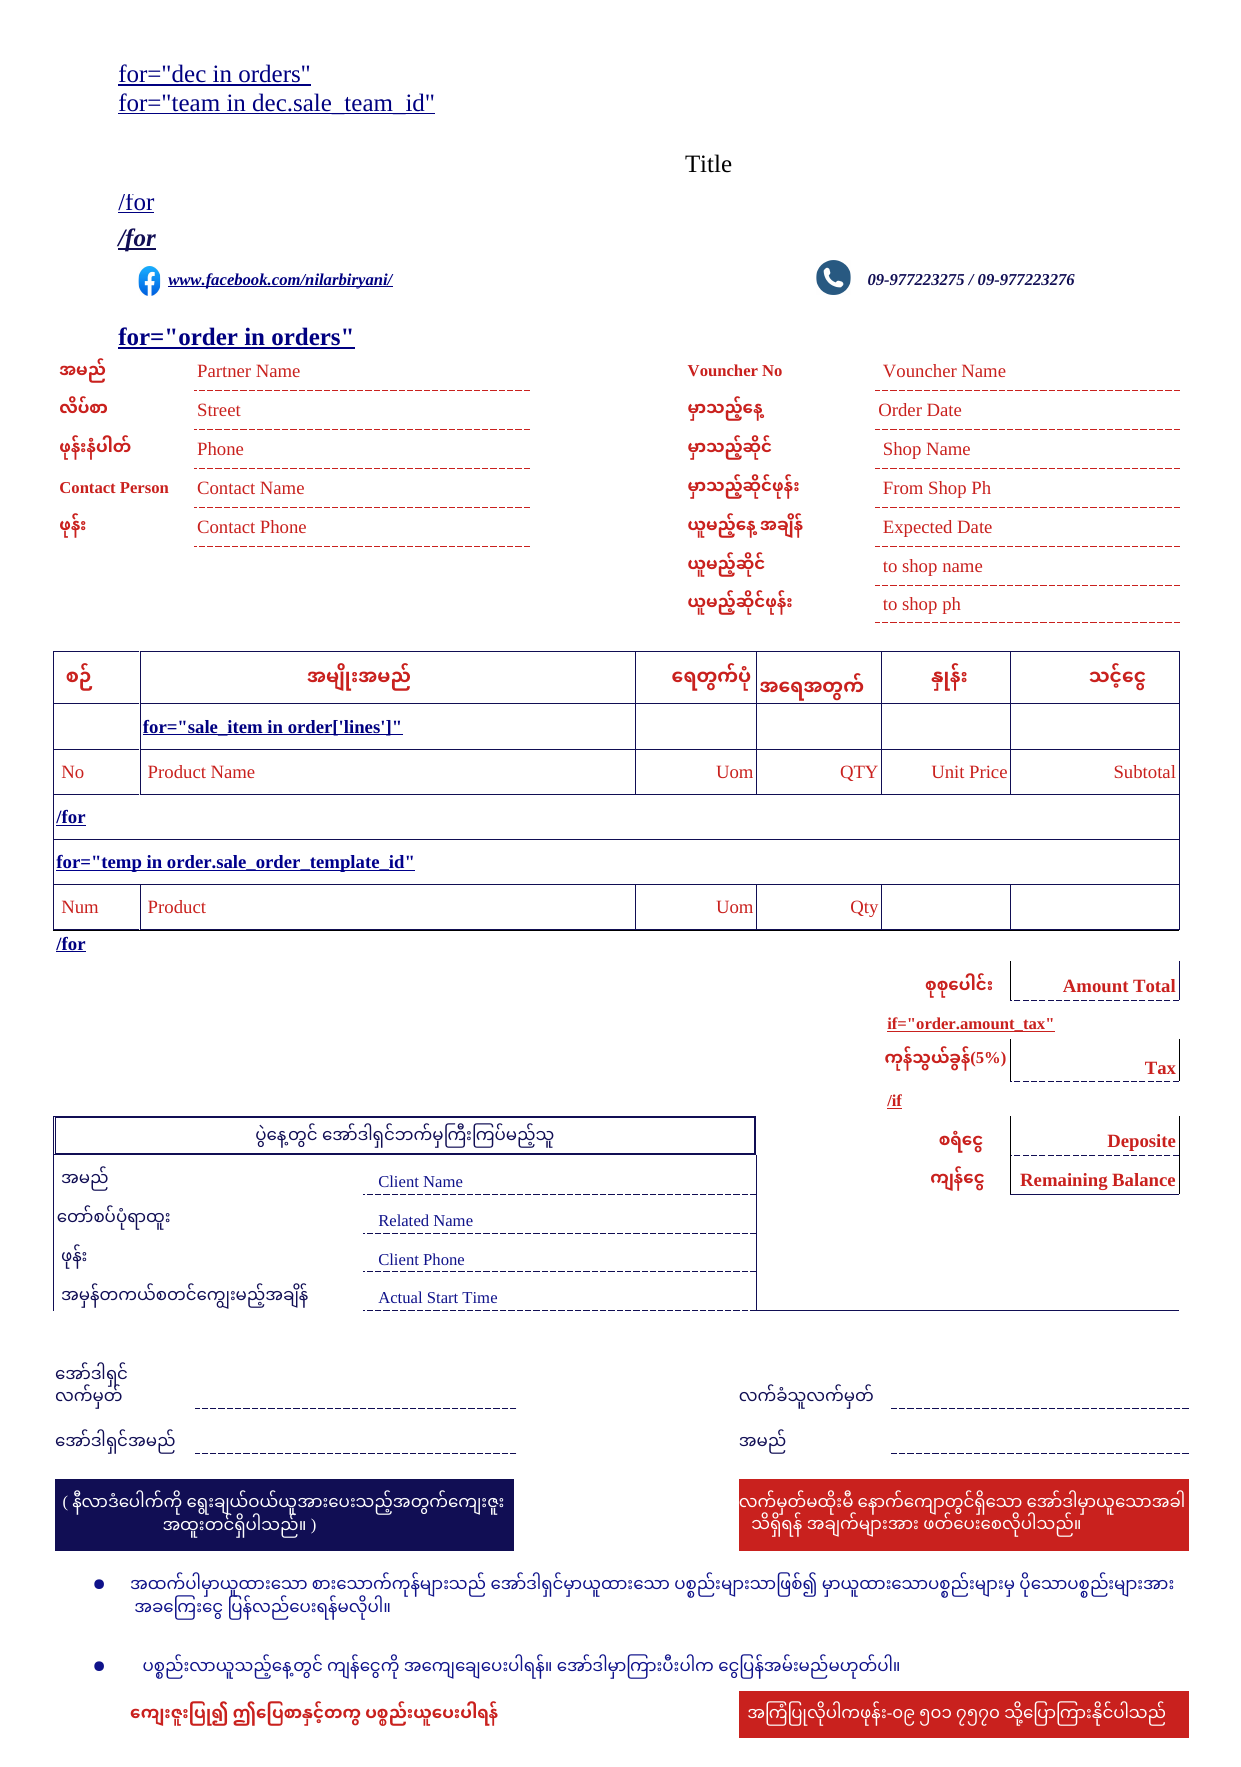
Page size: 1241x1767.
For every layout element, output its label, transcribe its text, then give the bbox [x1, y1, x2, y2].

table_cell for="sale_item in order['lines']" [141, 704, 635, 749]
table_cell [530, 585, 687, 622]
table_cell စုစုပေါင်း [805, 961, 1010, 1000]
table_cell [194, 585, 530, 622]
table_header Partner Name [194, 351, 530, 390]
table_cell [757, 1233, 881, 1272]
table_header နှုန်း [882, 652, 1010, 703]
table_cell ယူမည့်နေ့ အချိန် [688, 507, 875, 546]
table_cell /for [53, 931, 1179, 961]
table_cell From Shop Ph [875, 468, 1180, 507]
table_cell အမှန်တကယ်စတင်ကျွေးမည့်အချိန် [54, 1272, 362, 1311]
table_cell [55, 546, 194, 585]
table_cell Actual Start Time [363, 1272, 756, 1311]
table_cell ဖုန်း [54, 1233, 362, 1272]
table_cell [53, 1081, 756, 1116]
table_cell Product Name [141, 750, 635, 794]
table_cell [756, 1116, 881, 1155]
table_cell [1010, 1233, 1179, 1272]
table_cell မှာသည့်ဆိုင် [688, 429, 875, 468]
table_cell [881, 1233, 1010, 1272]
table_header သင့်ငွေ [1011, 652, 1179, 703]
table_cell [530, 390, 687, 429]
table_cell [194, 546, 530, 585]
table_cell [636, 704, 756, 749]
table_cell [882, 704, 1010, 749]
table_cell [757, 704, 881, 749]
table_cell /if [881, 1081, 1179, 1116]
table_cell Contact Name [194, 468, 530, 507]
table_cell [54, 704, 139, 749]
table_cell [55, 585, 194, 622]
table_cell [881, 1194, 1010, 1233]
table_header အမည် [55, 351, 194, 390]
table_cell Deposite [1011, 1116, 1179, 1155]
table_cell [530, 546, 687, 585]
table_cell [530, 468, 687, 507]
table_cell တော်စပ်ပုံရာထူး [54, 1194, 362, 1233]
table_cell Shop Name [875, 429, 1180, 468]
table_cell [1010, 1195, 1179, 1233]
table_cell မှာသည့်နေ့ [688, 390, 875, 429]
table_cell Uom [636, 885, 756, 929]
table_cell Contact Person [55, 468, 194, 507]
table_cell ယူမည့်ဆိုင်ဖုန်း [688, 585, 875, 622]
table_cell ဖုန်း [55, 507, 194, 546]
table_cell [881, 1272, 1010, 1310]
picture [816, 260, 851, 295]
table_header အရေအတွက် [757, 652, 881, 703]
table_cell [530, 429, 687, 468]
table_cell Product [141, 885, 635, 929]
table_cell Subtotal [1011, 750, 1179, 794]
table_header ရေတွက်ပုံ [636, 652, 756, 703]
table_header [530, 351, 687, 390]
table_cell အမည် [54, 1155, 362, 1194]
table_cell Num [54, 885, 139, 929]
table_cell Contact Phone [194, 507, 530, 546]
table_cell if="order.amount_tax" [881, 1000, 1179, 1039]
table_cell ယူမည့်ဆိုင် [688, 546, 875, 585]
table_cell Client Name [363, 1155, 756, 1194]
table_cell [882, 885, 1010, 929]
table_cell Client Phone [363, 1233, 756, 1272]
table_cell /for [54, 795, 1179, 839]
table_cell [756, 1000, 881, 1039]
table_header Vouncher No [688, 351, 875, 390]
table_header အမျိုးအမည် [141, 652, 635, 703]
table_cell [53, 1039, 756, 1081]
table_cell [756, 1081, 881, 1116]
table_cell မှာသည့်ဆိုင်ဖုန်း [688, 468, 875, 507]
table_cell to shop ph [875, 585, 1180, 622]
table_cell ပွဲနေ့တွင် အော်ဒါရှင်ဘက်မှကြီးကြပ်မည့်သူ [56, 1118, 754, 1153]
table_header စဉ် [54, 652, 139, 703]
table_cell [757, 1194, 881, 1233]
picture [138, 266, 160, 296]
table_cell ဖုန်းနံပါတ် [55, 429, 194, 468]
table_cell Related Name [363, 1194, 756, 1233]
table_cell Tax [1011, 1039, 1179, 1081]
table_cell [756, 1039, 881, 1081]
table_cell Qty [757, 885, 881, 929]
table_cell [1010, 1272, 1179, 1310]
table_cell [1011, 885, 1179, 929]
table_cell Uom [636, 750, 756, 794]
table_cell [530, 507, 687, 546]
table_cell Expected Date [875, 507, 1180, 546]
table_cell ကုန်သွယ်ခွန်(5%) [881, 1039, 1010, 1081]
table_cell Unit Price [882, 750, 1010, 794]
table_cell [757, 1272, 881, 1310]
table_cell Amount Total [1011, 961, 1179, 1000]
table_header Vouncher Name [875, 351, 1180, 390]
table_cell ကျန်ငွေ [881, 1155, 1010, 1194]
table_cell Street [194, 390, 530, 429]
table_cell လိပ်စာ [55, 390, 194, 429]
table_cell စရံငွေ [881, 1116, 1010, 1155]
table_cell QTY [757, 750, 881, 794]
table_cell Remaining Balance [1011, 1155, 1179, 1194]
table_cell for="temp in order.sale_order_template_id" [54, 840, 1179, 884]
table_cell [757, 1155, 881, 1194]
table_cell No­ [54, 750, 139, 794]
table_cell to shop name [875, 546, 1180, 585]
table_cell Order Date [875, 390, 1180, 429]
table_cell [1011, 704, 1179, 749]
text for="order in orders" [118, 322, 1123, 351]
table_cell Phone [194, 429, 530, 468]
table_cell [53, 961, 805, 1000]
table_cell [53, 1000, 756, 1039]
